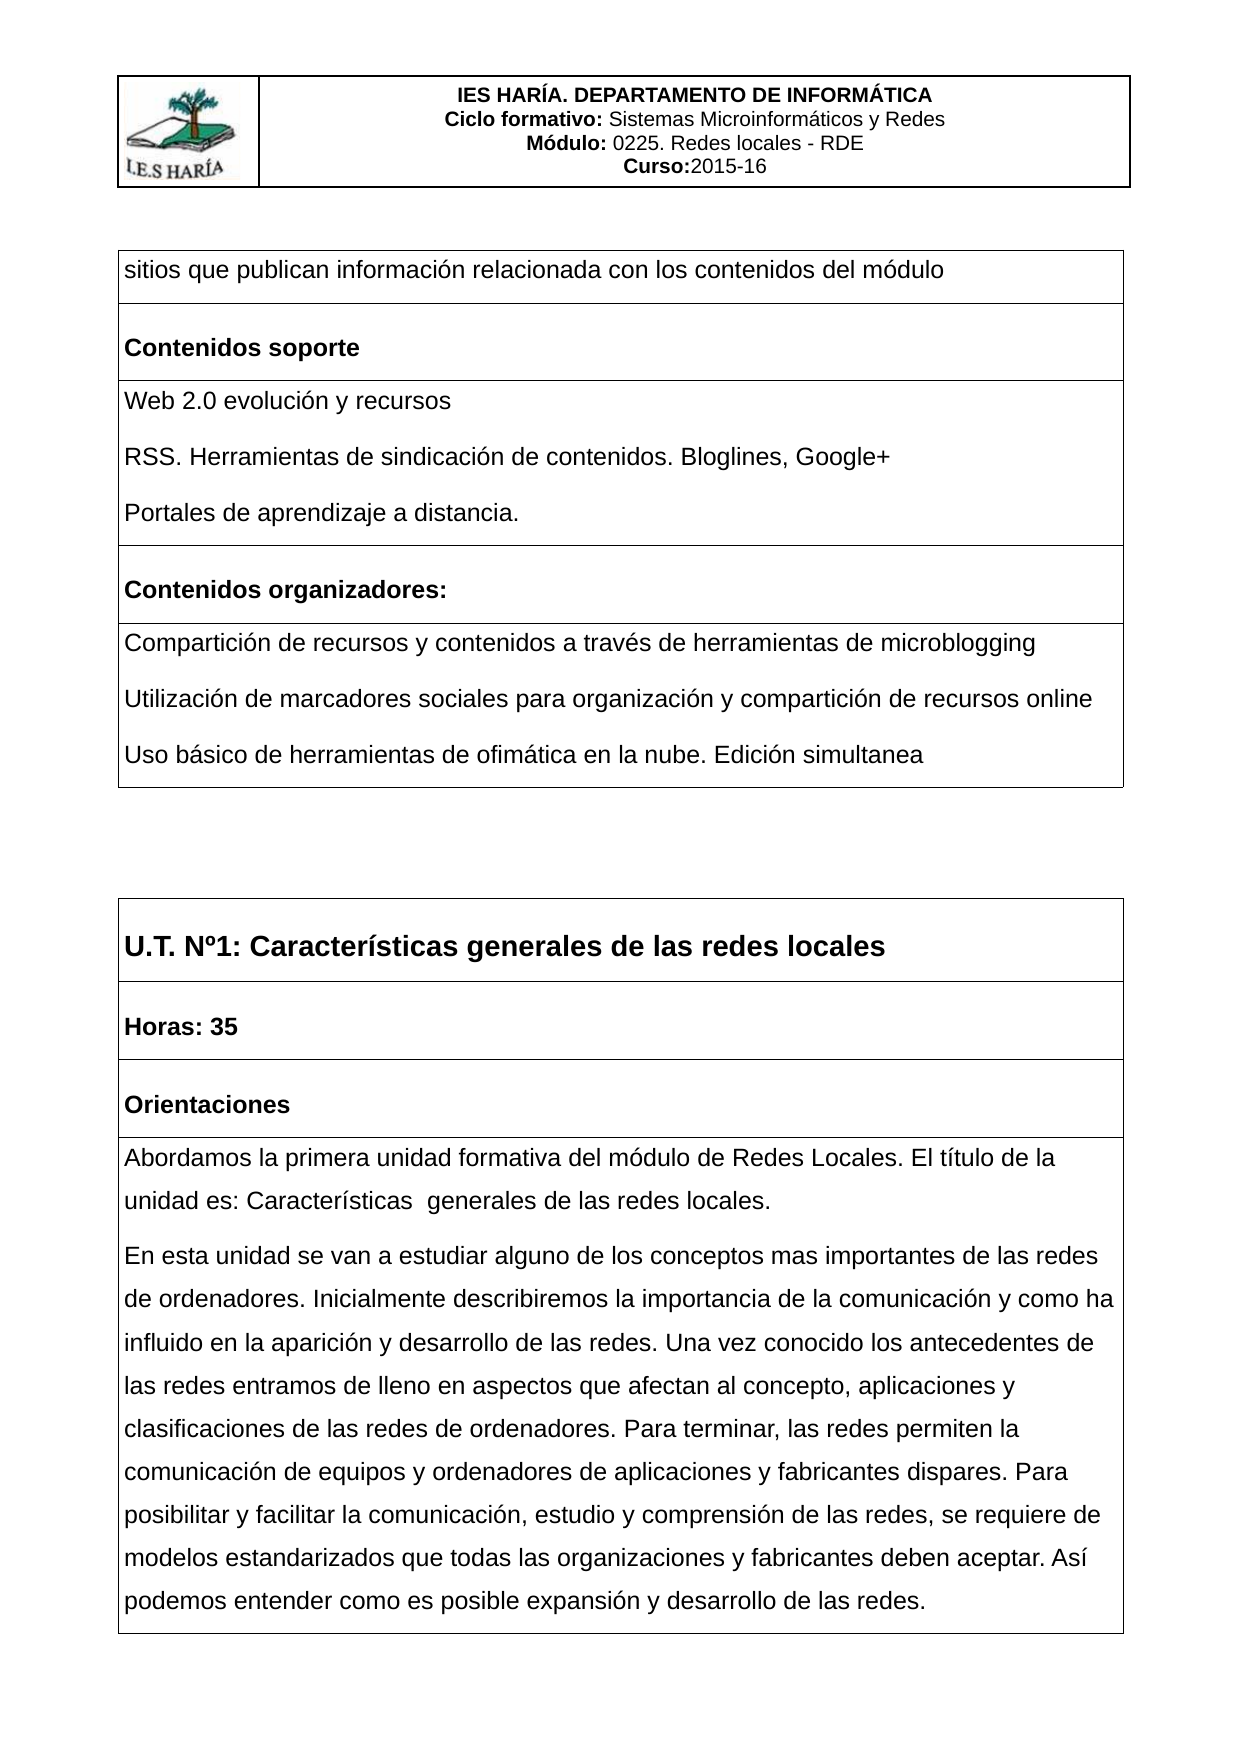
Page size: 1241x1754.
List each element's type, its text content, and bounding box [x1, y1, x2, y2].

table_cell Web 2.0 evolución y recursos RSS. Herramientas de sindicación de contenidos. Bloglines, Google+ Portales de aprendizaje a distancia. [119, 381, 1123, 544]
table_cell Contenidos soporte [119, 304, 1123, 380]
table_cell Orientaciones [119, 1060, 1123, 1137]
table_header U.T. Nº1: Características generales de las redes locales [119, 899, 1123, 981]
picture [123, 82, 241, 180]
table_cell Horas: 35 [119, 982, 1123, 1059]
table_cell sitios que publican información relacionada con los contenidos del módulo [119, 251, 1123, 302]
table_cell Abordamos la primera unidad formativa del módulo de Redes Locales. El título de la unidad es: Características generales de las redes locales. En esta unidad se van a estudiar alguno de los conceptos mas importantes de las redes de ordenadores. Inicialmente describiremos la importancia de la comunicación y como ha influido en la aparición y desarrollo de las redes. Una vez conocido los antecedentes de las redes entramos de lleno en aspectos que afectan al concepto, aplicaciones y clasificaciones de las redes de ordenadores. Para terminar, las redes permiten la comunicación de equipos y ordenadores de aplicaciones y fabricantes dispares. Para posibilitar y facilitar la comunicación, estudio y comprensión de las redes, se requiere de modelos estandarizados que todas las organizaciones y fabricantes deben aceptar. Así podemos entender como es posible expansión y desarrollo de las redes. [119, 1138, 1123, 1633]
table_cell Compartición de recursos y contenidos a través de herramientas de microblogging Utilización de marcadores sociales para organización y compartición de recursos online Uso básico de herramientas de ofimática en la nube. Edición simultanea [119, 624, 1123, 787]
table_cell Contenidos organizadores: [119, 546, 1123, 622]
